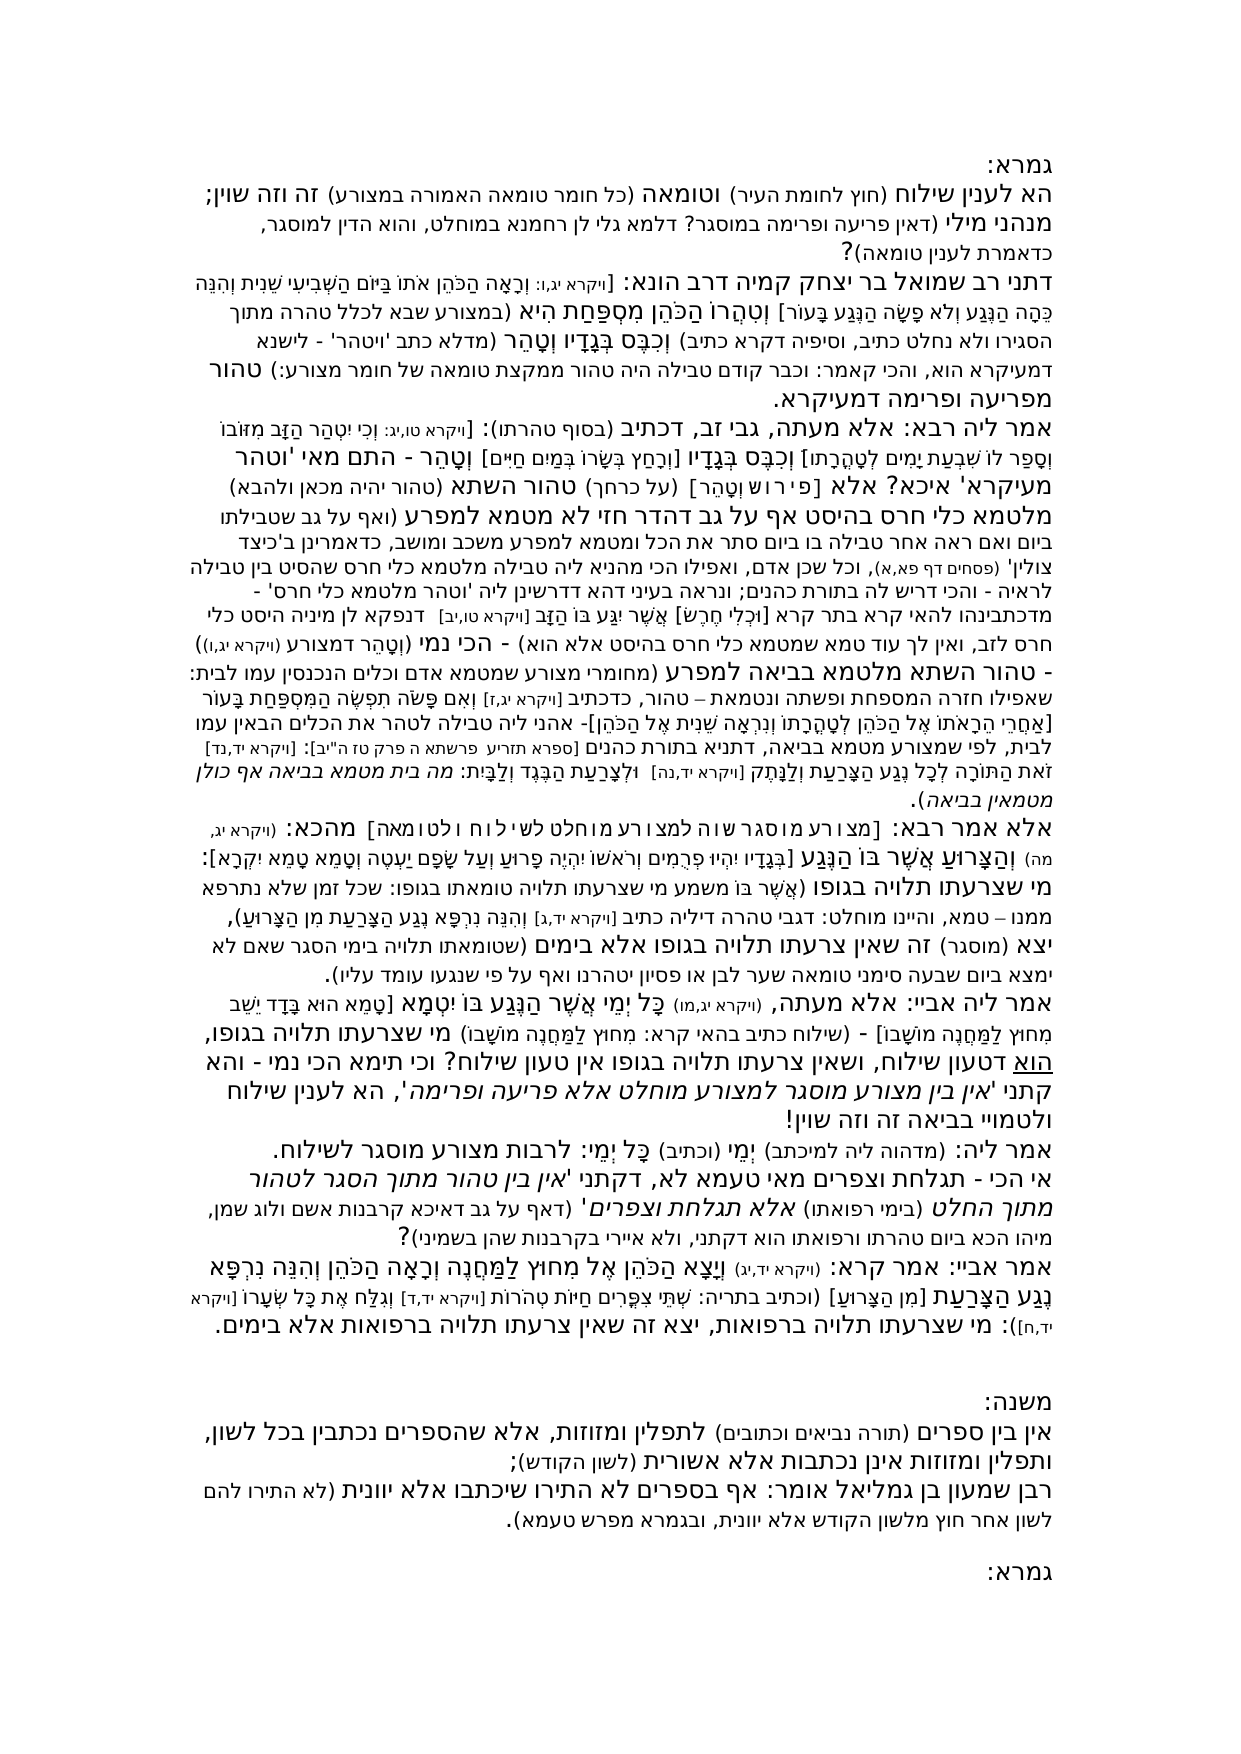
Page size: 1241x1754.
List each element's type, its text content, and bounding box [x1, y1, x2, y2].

text דתני רב שמואל בר יצחק קמיה דרב הונא: [ויקרא יג,ו: וְרָאָה הַכֹּהֵן אֹתוֹ בַּיּוֹם הַשְּׁבִיעִי שֵׁנִית וְהִנֵּה כֵּהָה הַנֶּגַע וְלֹא פָשָׂה הַנֶּגַע בָּעוֹר] וְטִהֲרוֹ הַכֹּהֵן מִסְפַּחַת הִיא (במצורע שבא לכלל טהרה מתוך הסגירו ולא נחלט כתיב, וסיפיה דקרא כתיב) וְכִבֶּס בְּגָדָיו וְטָהֵר (מדלא כתב 'ויטהר' - לישנא דמעיקרא הוא, והכי קאמר: וכבר קודם טבילה היה טהור ממקצת טומאה של חומר מצורע:) טהור מפריעה ופרימה דמעיקרא. [187, 267, 1053, 413]
text אמר ליה רבא: אלא מעתה, גבי זב, דכתיב (בסוף טהרתו): [ויקרא טו,יג: וְכִי יִטְהַר הַזָּב מִזּוֹבוֹ וְסָפַר לוֹ שִׁבְעַת יָמִים לְטָהֳרָתו]ֹ וְכִבֶּס בְּגָדָיו [וְרָחַץ בְּשָׂרוֹ בְּמַיִם חַיִּים] וְטָהֵר - התם מאי 'וטהר מעיקרא' איכא? אלא [פירוש וְטָהֵר] (על כרחך) טהור השתא (טהור יהיה מכאן ולהבא) מלטמא כלי חרס בהיסט אף על גב דהדר חזי לא מטמא למפרע (ואף על גב שטבילתו ביום ואם ראה אחר טבילה בו ביום סתר את הכל ומטמא למפרע משכב ומושב, כדאמרינן ב'כיצד צולין' (פסחים דף פא,א), וכל שכן אדם, ואפילו הכי מהניא ליה טבילה מלטמא כלי חרס שהסיט בין טבילה לראיה - והכי דריש לה בתורת כהנים; ונראה בעיני דהא דדרשינן ליה 'וטהר מלטמא כלי חרס' - מדכתבינהו להאי קרא בתר קרא [וּכְלִי חֶרֶשׂ] אֲשֶׁר יִגַּע בּוֹ הַזָּב [ויקרא טו,יב] דנפקא לן מיניה היסט כלי חרס לזב, ואין לך עוד טמא שמטמא כלי חרס בהיסט אלא הוא) - הכי נמי (וְטָהֵר דמצורע (ויקרא יג,ו)) - טהור השתא מלטמא בביאה למפרע (מחומרי מצורע שמטמא אדם וכלים הנכנסין עמו לבית: שאפילו חזרה המספחת ופשתה ונטמאת – טהור, כדכתיב [ויקרא יג,ז] וְאִם פָּשֹׂה תִפְשֶׂה הַמִּסְפַּחַת בָּעוֹר [אַחֲרֵי הֵרָאֹתוֹ אֶל הַכֹּהֵן לְטָהֳרָתוֹ וְנִרְאָה שֵׁנִית אֶל הַכֹּהֵן]- אהני ליה טבילה לטהר את הכלים הבאין עמו לבית, לפי שמצורע מטמא בביאה, דתניא בתורת כהנים [ספרא תזריע פרשתא ה פרק טז ה"יב]: [ויקרא יד,נד] זֹאת הַתּוֹרָה לְכָל נֶגַע הַצָּרַעַת וְלַנָּתֶק [ויקרא יד,נה] וּלְצָרַעַת הַבֶּגֶד וְלַבָּיִת: מה בית מטמא בביאה אף כולן מטמאין בביאה). [187, 413, 1053, 813]
text אמר ליה: (מדהוה ליה למיכתב) יְמֵי (וכתיב) כָּל יְמֵי: לרבות מצורע מוסגר לשילוח. [187, 1135, 1053, 1164]
text גמרא: [187, 150, 1053, 179]
text גמרא: [187, 1557, 1053, 1587]
text אמר אביי: אמר קרא: (ויקרא יד,יג) וְיָצָא הַכֹּהֵן אֶל מִחוּץ לַמַּחֲנֶה וְרָאָה הַכֹּהֵן וְהִנֵּה נִרְפָּא נֶגַע הַצָּרַעַת [מִן הַצָּרוּעַ] (וכתיב בתריה: שְׁתֵּי צִפֳּרִים חַיּוֹת טְהֹרוֹת [ויקרא יד,ד] וְגִלַּח אֶת כָּל שְׂעָרוֹ [ויקרא יד,ח]): מי שצרעתו תלויה ברפואות, יצא זה שאין צרעתו תלויה ברפואות אלא בימים. [187, 1252, 1053, 1339]
text אי הכי - תגלחת וצפרים מאי טעמא לא, דקתני 'אין בין טהור מתוך הסגר לטהור מתוך החלט (בימי רפואתו) אלא תגלחת וצפרים' (דאף על גב דאיכא קרבנות אשם ולוג שמן, מיהו הכא ביום טהרתו ורפואתו הוא דקתני, ולא איירי בקרבנות שהן בשמיני)? [187, 1164, 1053, 1252]
text הא לענין שילוח (חוץ לחומת העיר) וטומאה (כל חומר טומאה האמורה במצורע) זה וזה שוין; מנהני מילי (דאין פריעה ופרימה במוסגר? דלמא גלי לן רחמנא במוחלט, והוא הדין למוסגר, כדאמרת לענין טומאה)? [187, 179, 1053, 267]
text אין בין ספרים (תורה נביאים וכתובים) לתפלין ומזוזות, אלא שהספרים נכתבין בכל לשון, ותפלין ומזוזות אינן נכתבות אלא אשורית (לשון הקודש); [187, 1417, 1053, 1475]
text אלא אמר רבא: [מצורע מוסגר שוה למצורע מוחלט לשילוח ולטומאה] מהכא: (ויקרא יג,מה) וְהַצָּרוּעַ אֲשֶׁר בּוֹ הַנֶּגַע [בְּגָדָיו יִהְיוּ פְרֻמִים וְרֹאשׁוֹ יִהְיֶה פָרוּעַ וְעַל שָׂפָם יַעְטֶה וְטָמֵא טָמֵא יִקְרָא]: מי שצרעתו תלויה בגופו (אֲשֶׁר בּוֹ משמע מי שצרעתו תלויה טומאתו בגופו: שכל זמן שלא נתרפא ממנו – טמא, והיינו מוחלט: דגבי טהרה דיליה כתיב [ויקרא יד,ג] וְהִנֵּה נִרְפָּא נֶגַע הַצָּרַעַת מִן הַצָּרוּעַ), יצא (מוסגר) זה שאין צרעתו תלויה בגופו אלא בימים (שטומאתו תלויה בימי הסגר שאם לא ימצא ביום שבעה סימני טומאה שער לבן או פסיון יטהרנו ואף על פי שנגעו עומד עליו). [187, 813, 1053, 989]
text אמר ליה אביי: אלא מעתה, (ויקרא יג,מו) כָּל יְמֵי אֲשֶׁר הַנֶּגַע בּוֹ יִטְמָא [טָמֵא הוּא בָּדָד יֵשֵׁב מִחוּץ לַמַּחֲנֶה מוֹשָׁבוֹ] - (שילוח כתיב בהאי קרא: מִחוּץ לַמַּחֲנֶה מוֹשָׁבוֹ) מי שצרעתו תלויה בגופו, הוא דטעון שילוח, ושאין צרעתו תלויה בגופו אין טעון שילוח? וכי תימא הכי נמי - והא קתני 'אין בין מצורע מוסגר למצורע מוחלט אלא פריעה ופרימה', הא לענין שילוח ולטמויי בביאה זה וזה שוין! [187, 989, 1053, 1135]
text רבן שמעון בן גמליאל אומר: אף בספרים לא התירו שיכתבו אלא יוונית (לא התירו להם לשון אחר חוץ מלשון הקודש אלא יוונית, ובגמרא מפרש טעמא). [187, 1475, 1053, 1533]
text משנה: [187, 1387, 1053, 1417]
